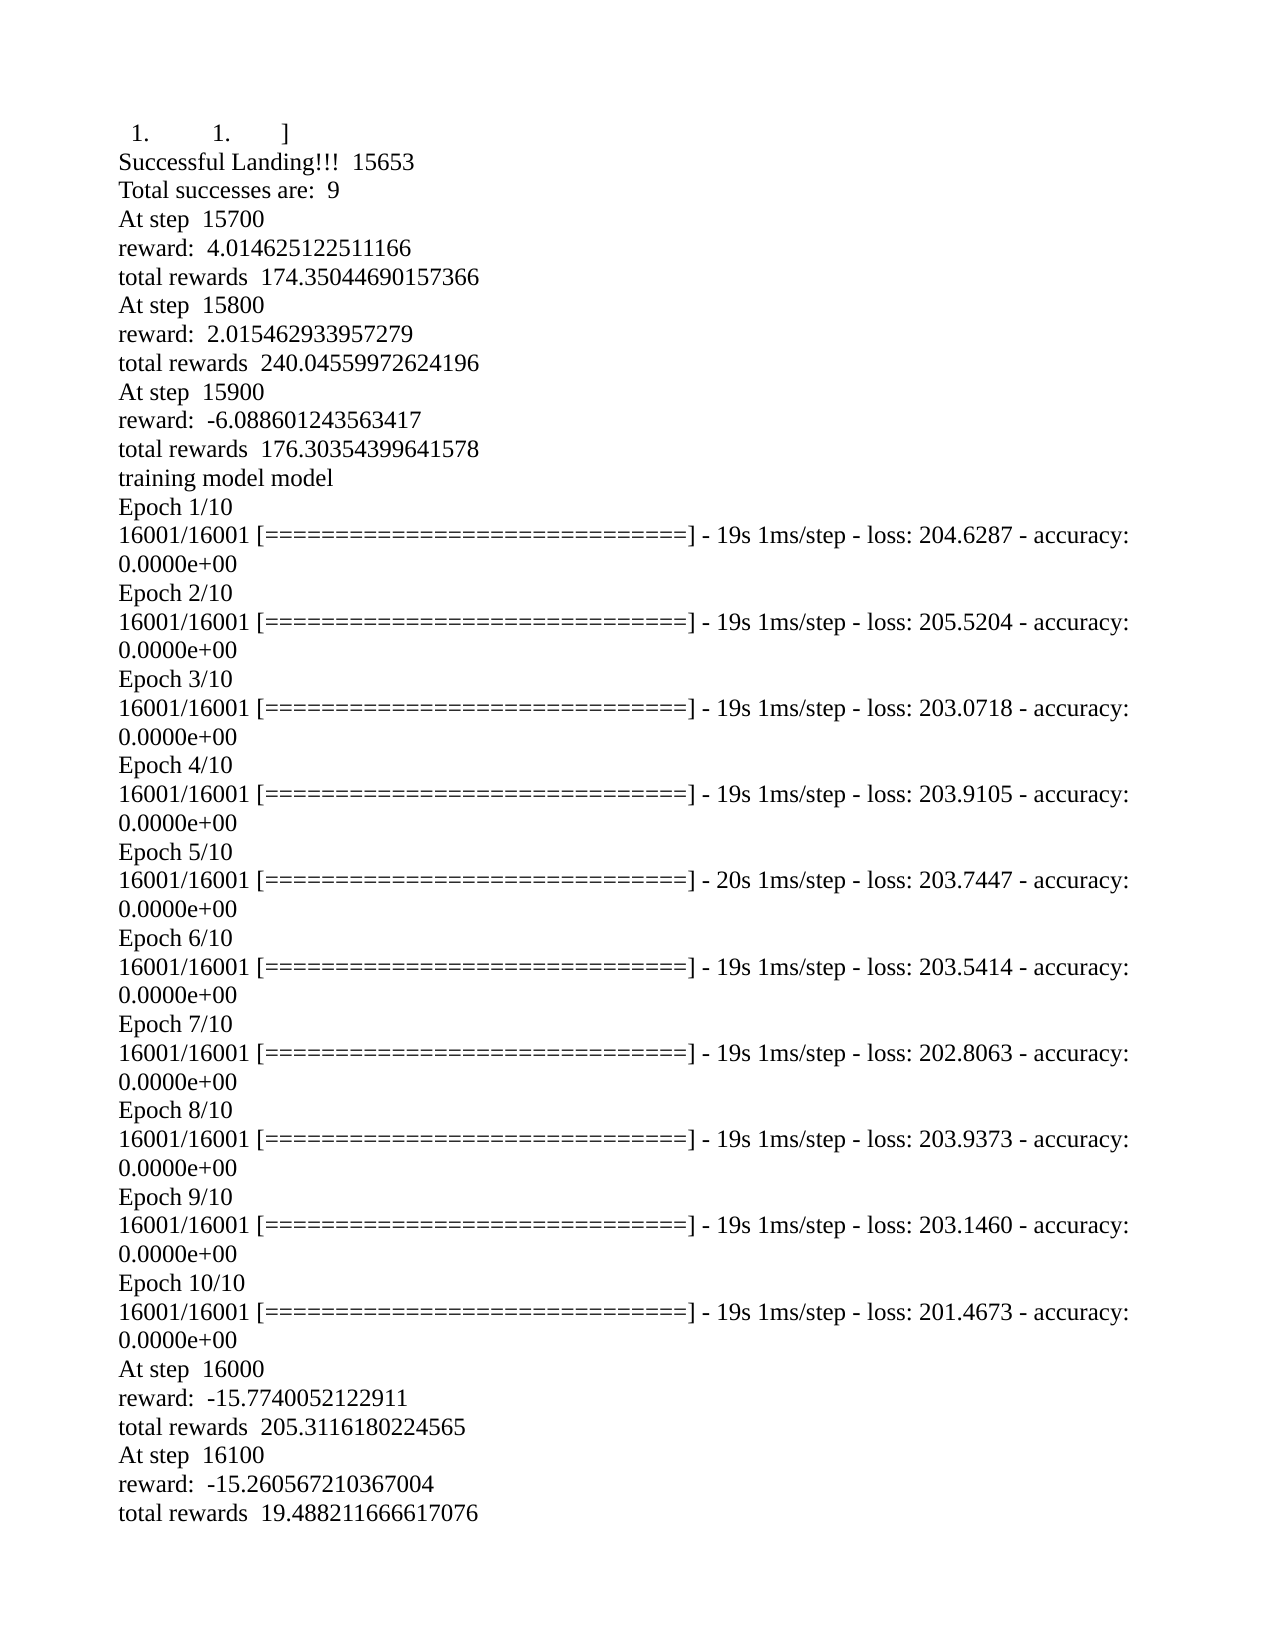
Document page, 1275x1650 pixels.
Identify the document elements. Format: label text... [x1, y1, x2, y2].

text reward: 4.014625122511166 [118, 233, 1157, 262]
text 16001/16001 [==============================] - 19s 1ms/step - loss: 203.9105 - accuracy: 0.0000e+00 [118, 779, 1157, 837]
text Epoch 2/10 [118, 578, 1157, 607]
text 16001/16001 [==============================] - 19s 1ms/step - loss: 205.5204 - accuracy: 0.0000e+00 [118, 607, 1157, 664]
text 16001/16001 [==============================] - 19s 1ms/step - loss: 203.5414 - accuracy: 0.0000e+00 [118, 952, 1157, 1009]
text reward: -15.260567210367004 [118, 1469, 1157, 1498]
text 16001/16001 [==============================] - 19s 1ms/step - loss: 202.8063 - accuracy: 0.0000e+00 [118, 1038, 1157, 1096]
text Epoch 9/10 [118, 1182, 1157, 1211]
text Epoch 1/10 [118, 492, 1157, 521]
text total rewards 240.04559972624196 [118, 348, 1157, 377]
text Total successes are: 9 [118, 176, 1157, 204]
text Epoch 10/10 [118, 1268, 1157, 1297]
text reward: -15.7740052122911 [118, 1383, 1157, 1412]
text training model model [118, 463, 1157, 492]
text Epoch 5/10 [118, 837, 1157, 866]
text 16001/16001 [==============================] - 19s 1ms/step - loss: 203.1460 - accuracy: 0.0000e+00 [118, 1211, 1157, 1268]
text At step 15900 [118, 377, 1157, 406]
text Epoch 7/10 [118, 1009, 1157, 1038]
text 16001/16001 [==============================] - 20s 1ms/step - loss: 203.7447 - accuracy: 0.0000e+00 [118, 866, 1157, 923]
text 16001/16001 [==============================] - 19s 1ms/step - loss: 203.0718 - accuracy: 0.0000e+00 [118, 693, 1157, 751]
text Epoch 3/10 [118, 664, 1157, 693]
text reward: -6.088601243563417 [118, 406, 1157, 434]
text At step 16000 [118, 1354, 1157, 1383]
text Successful Landing!!! 15653 [118, 147, 1157, 176]
text At step 15700 [118, 204, 1157, 233]
text 16001/16001 [==============================] - 19s 1ms/step - loss: 204.6287 - accuracy: 0.0000e+00 [118, 521, 1157, 578]
text Epoch 4/10 [118, 751, 1157, 779]
text total rewards 205.3116180224565 [118, 1412, 1157, 1441]
text total rewards 19.488211666617076 [118, 1498, 1157, 1527]
text At step 15800 [118, 291, 1157, 319]
text Epoch 8/10 [118, 1096, 1157, 1124]
text Epoch 6/10 [118, 923, 1157, 952]
text 16001/16001 [==============================] - 19s 1ms/step - loss: 203.9373 - accuracy: 0.0000e+00 [118, 1124, 1157, 1182]
text total rewards 174.35044690157366 [118, 262, 1157, 291]
text 16001/16001 [==============================] - 19s 1ms/step - loss: 201.4673 - accuracy: 0.0000e+00 [118, 1297, 1157, 1354]
text At step 16100 [118, 1441, 1157, 1469]
text 1. 1. ] [118, 118, 1157, 147]
text total rewards 176.30354399641578 [118, 434, 1157, 463]
text reward: 2.015462933957279 [118, 319, 1157, 348]
